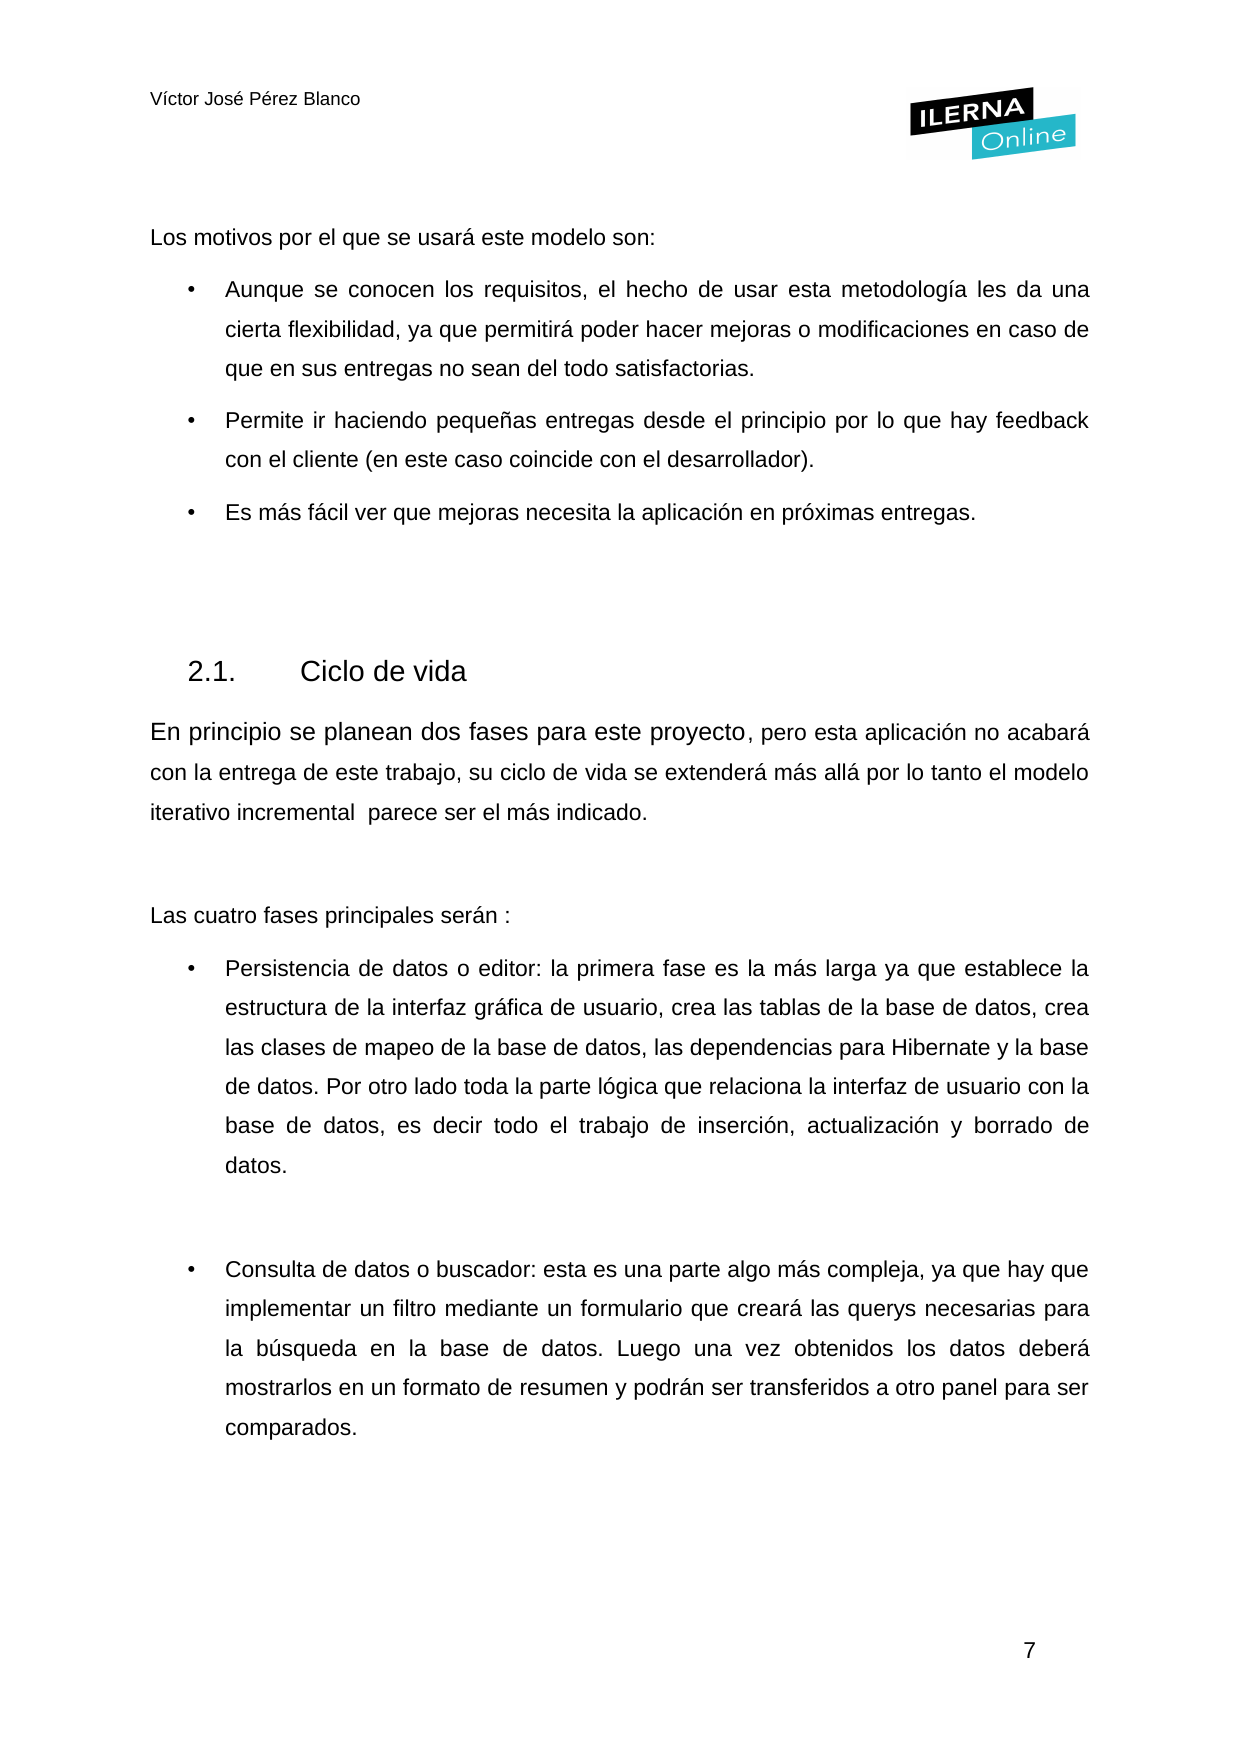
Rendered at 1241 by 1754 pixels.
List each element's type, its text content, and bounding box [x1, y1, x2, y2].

list Persistencia de datos o editor: la primera fase es la más larga ya que establece la estructura de la interfaz gráfica de usuario, crea las tablas de la base de datos, crea las clases de mapeo de la base de datos, las dependencias para Hibernate y la base de datos. Por otro lado toda la parte lógica que relaciona la interfaz de usuario con la base de datos, es decir todo el trabajo de inserción, actualización y borrado de datos. [187, 954, 1090, 1178]
picture [905, 87, 1082, 160]
text En principio se planean dos fases para este proyecto, pero esta aplicación no acabará con la entrega de este trabajo, su ciclo de vida se extenderá más allá por lo tanto el modelo iterativo incremental parece ser el más indicado. [150, 717, 1090, 825]
list Permite ir haciendo pequeñas entregas desde el principio por lo que hay feedback con el cliente (en este caso coincide con el desarrollador). [187, 407, 1090, 473]
list Es más fácil ver que mejoras necesita la aplicación en próximas entregas. [187, 498, 1090, 525]
list Ciclo de vida [187, 654, 1090, 688]
list Consulta de datos o buscador: esta es una parte algo más compleja, ya que hay que implementar un filtro mediante un formulario que creará las querys necesarias para la búsqueda en la base de datos. Luego una vez obtenidos los datos deberá mostrarlos en un formato de resumen y podrán ser transferidos a otro panel para ser comparados. [187, 1256, 1090, 1440]
list Aunque se conocen los requisitos, el hecho de usar esta metodología les da una cierta flexibilidad, ya que permitirá poder hacer mejoras o modificaciones en caso de que en sus entregas no sean del todo satisfactorias. [187, 276, 1090, 381]
text Las cuatro fases principales serán : [150, 902, 1090, 929]
text Los motivos por el que se usará este modelo son: [150, 224, 1090, 250]
